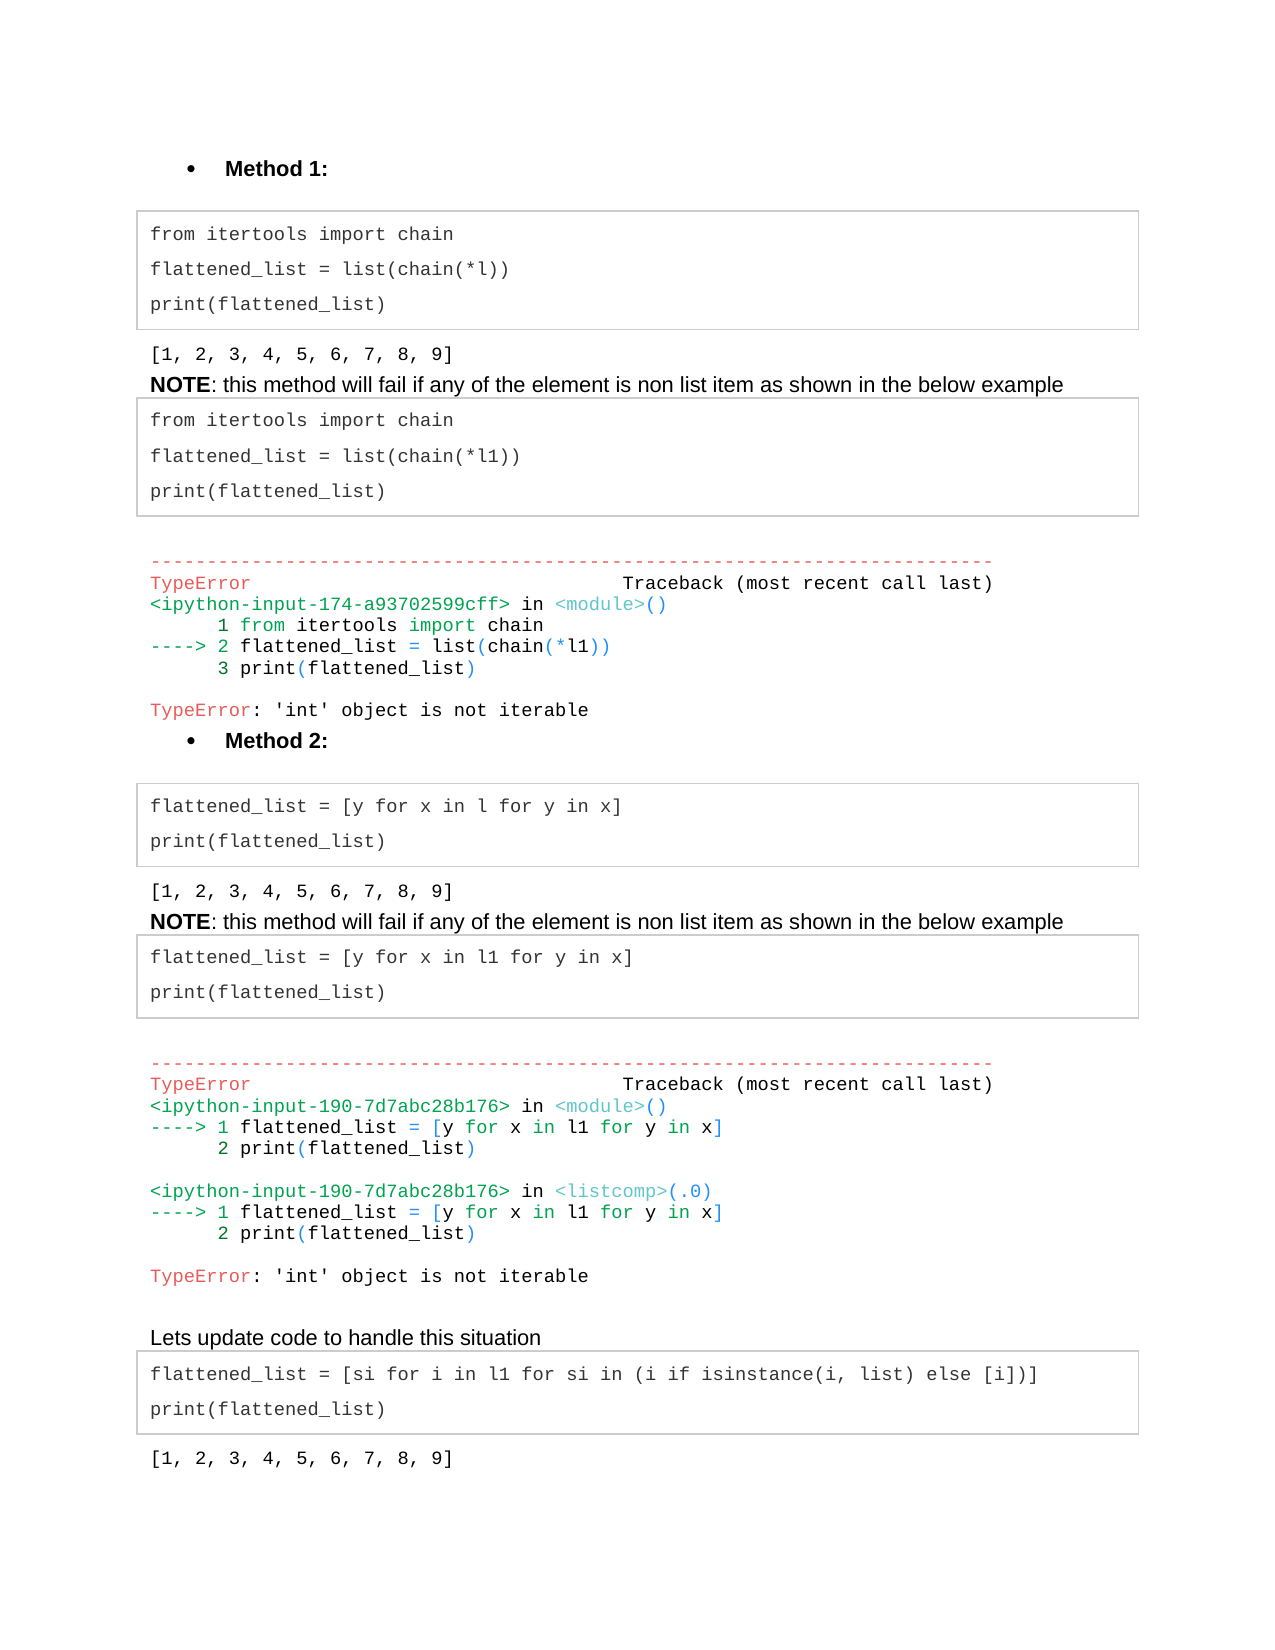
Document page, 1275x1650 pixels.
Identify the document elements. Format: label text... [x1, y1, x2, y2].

text print(flattened_list) [138, 969, 1138, 1017]
text TypeError Traceback (most recent call last) [150, 1075, 1125, 1096]
text <ipython-input-174-a93702599cff> in <module>() [150, 595, 1125, 616]
text flattened_list = [y for x in l for y in x] [138, 784, 1138, 818]
text NOTE: this method will fail if any of the element is non list item as shown in the below example [150, 903, 1125, 934]
text flattened_list = list(chain(*l)) [138, 246, 1138, 281]
text print(flattened_list) [138, 818, 1138, 866]
text from itertools import chain [138, 399, 1138, 432]
text print(flattened_list) [138, 281, 1138, 329]
text flattened_list = list(chain(*l1)) [138, 432, 1138, 468]
text Lets update code to handle this situation [150, 1319, 1125, 1350]
text ----> 1 flattened_list = [y for x in l1 for y in x] [150, 1118, 1125, 1139]
text --------------------------------------------------------------------------- [150, 552, 1125, 573]
text <ipython-input-190-7d7abc28b176> in <module>() [150, 1096, 1125, 1118]
text [1, 2, 3, 4, 5, 6, 7, 8, 9] [150, 344, 1125, 366]
text TypeError Traceback (most recent call last) [150, 573, 1125, 595]
text ----> 2 flattened_list = list(chain(*l1)) [150, 637, 1125, 658]
text --------------------------------------------------------------------------- [150, 1054, 1125, 1075]
text <ipython-input-190-7d7abc28b176> in <listcomp>(.0) [150, 1181, 1125, 1203]
text TypeError: 'int' object is not iterable [150, 1266, 1125, 1288]
text [1, 2, 3, 4, 5, 6, 7, 8, 9] [150, 881, 1125, 903]
text TypeError: 'int' object is not iterable [150, 701, 1125, 722]
text 3 print(flattened_list) [150, 658, 1125, 680]
text from itertools import chain [138, 212, 1138, 246]
text flattened_list = [y for x in l1 for y in x] [138, 936, 1138, 969]
text [1, 2, 3, 4, 5, 6, 7, 8, 9] [150, 1449, 1125, 1470]
list Method 1: [187, 150, 1125, 181]
text print(flattened_list) [138, 468, 1138, 515]
text ----> 1 flattened_list = [y for x in l1 for y in x] [150, 1203, 1125, 1224]
text NOTE: this method will fail if any of the element is non list item as shown in the below example [150, 366, 1125, 397]
text 2 print(flattened_list) [150, 1139, 1125, 1160]
list Method 2: [187, 722, 1125, 753]
text flattened_list = [si for i in l1 for si in (i if isinstance(i, list) else [i])] [138, 1352, 1138, 1386]
text print(flattened_list) [138, 1386, 1138, 1433]
text 2 print(flattened_list) [150, 1224, 1125, 1245]
text 1 from itertools import chain [150, 616, 1125, 637]
